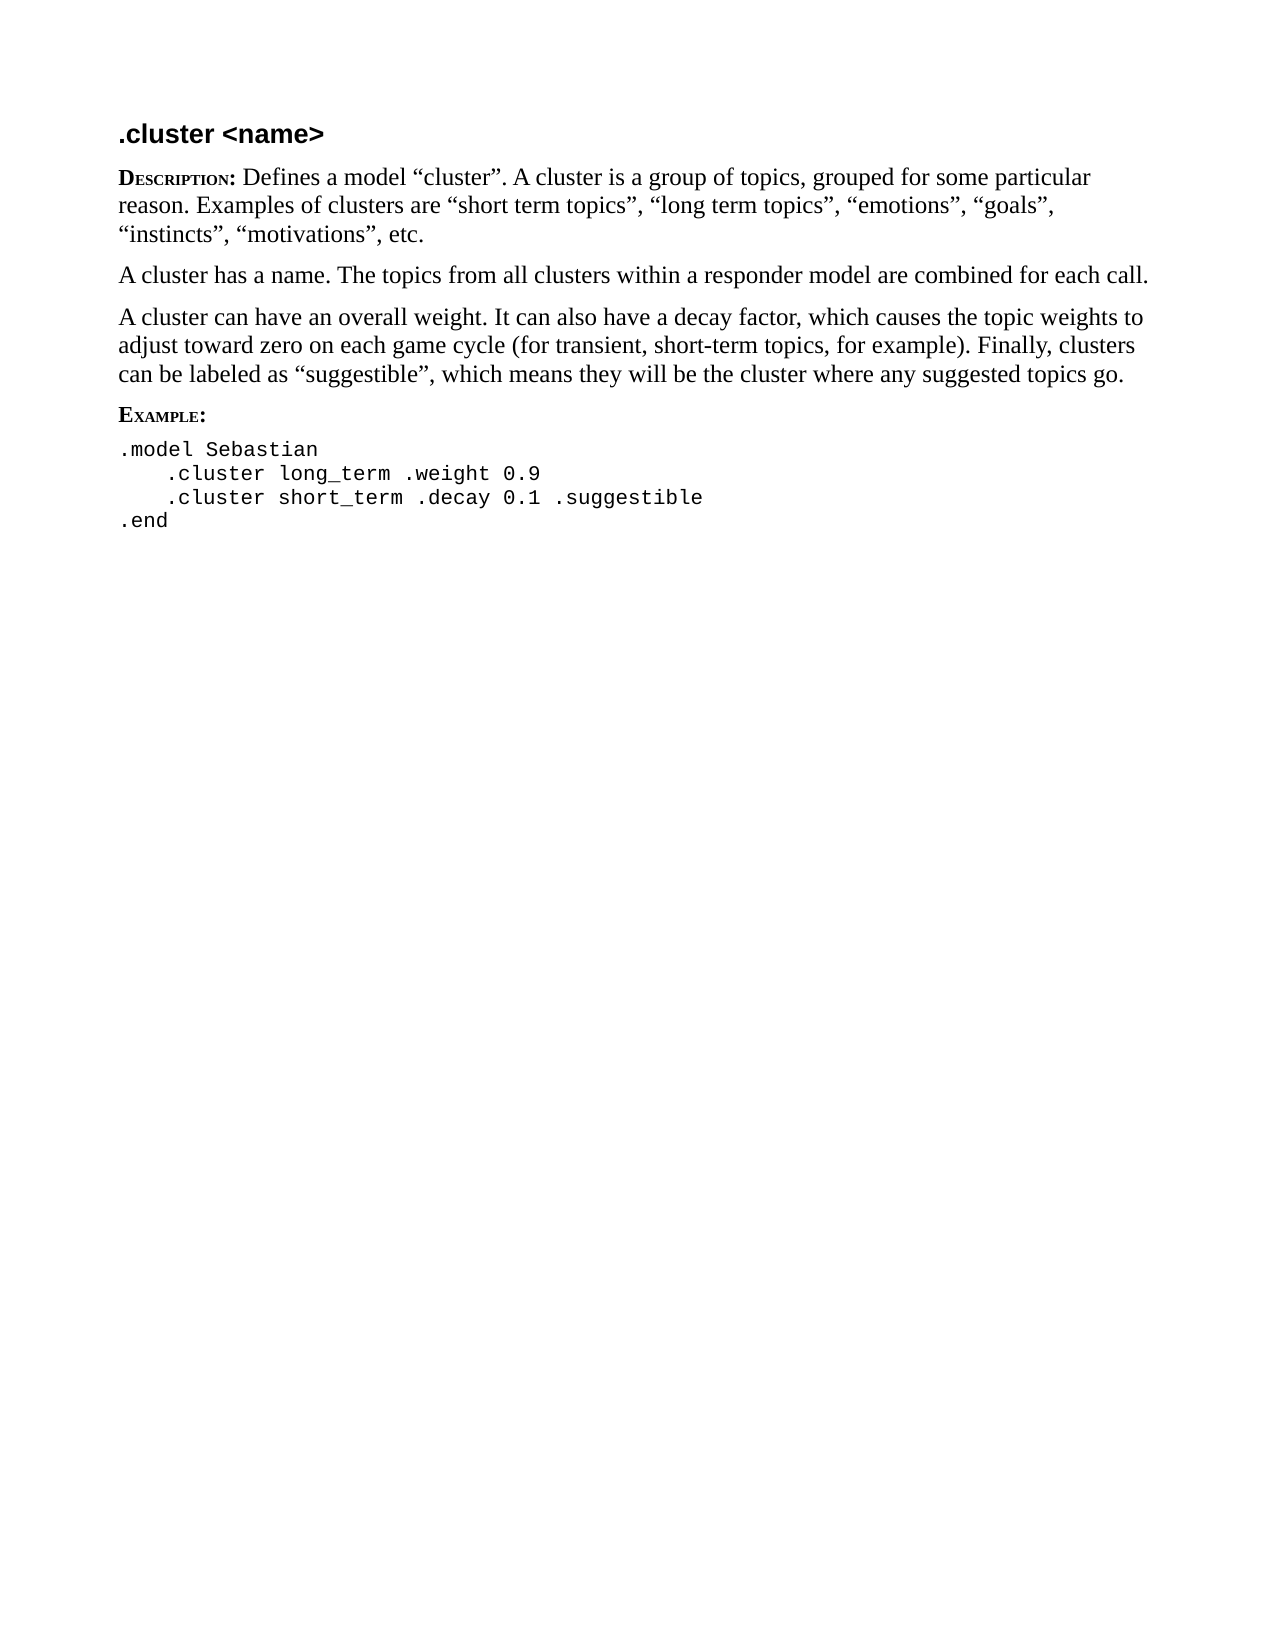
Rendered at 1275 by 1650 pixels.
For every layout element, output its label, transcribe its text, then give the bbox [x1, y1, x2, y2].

text .cluster long_term .weight 0.9 [118, 463, 1157, 487]
text Example: [118, 401, 1157, 427]
text .end [118, 510, 1157, 534]
text A cluster has a name. The topics from all clusters within a responder model are combined for each call. [118, 261, 1157, 289]
subtitle .cluster <name> [118, 118, 1157, 149]
text A cluster can have an overall weight. It can also have a decay factor, which causes the topic weights to adjust toward zero on each game cycle (for transient, short-term topics, for example). Finally, clusters can be labeled as “suggestible”, which means they will be the cluster where any suggested topics go. [118, 302, 1157, 388]
text .model Sebastian [118, 439, 1157, 463]
text .cluster short_term .decay 0.1 .suggestible [118, 487, 1157, 510]
text Description: Defines a model “cluster”. A cluster is a group of topics, grouped for some particular reason. Examples of clusters are “short term topics”, “long term topics”, “emotions”, “goals”, “instincts”, “motivations”, etc. [118, 162, 1157, 248]
